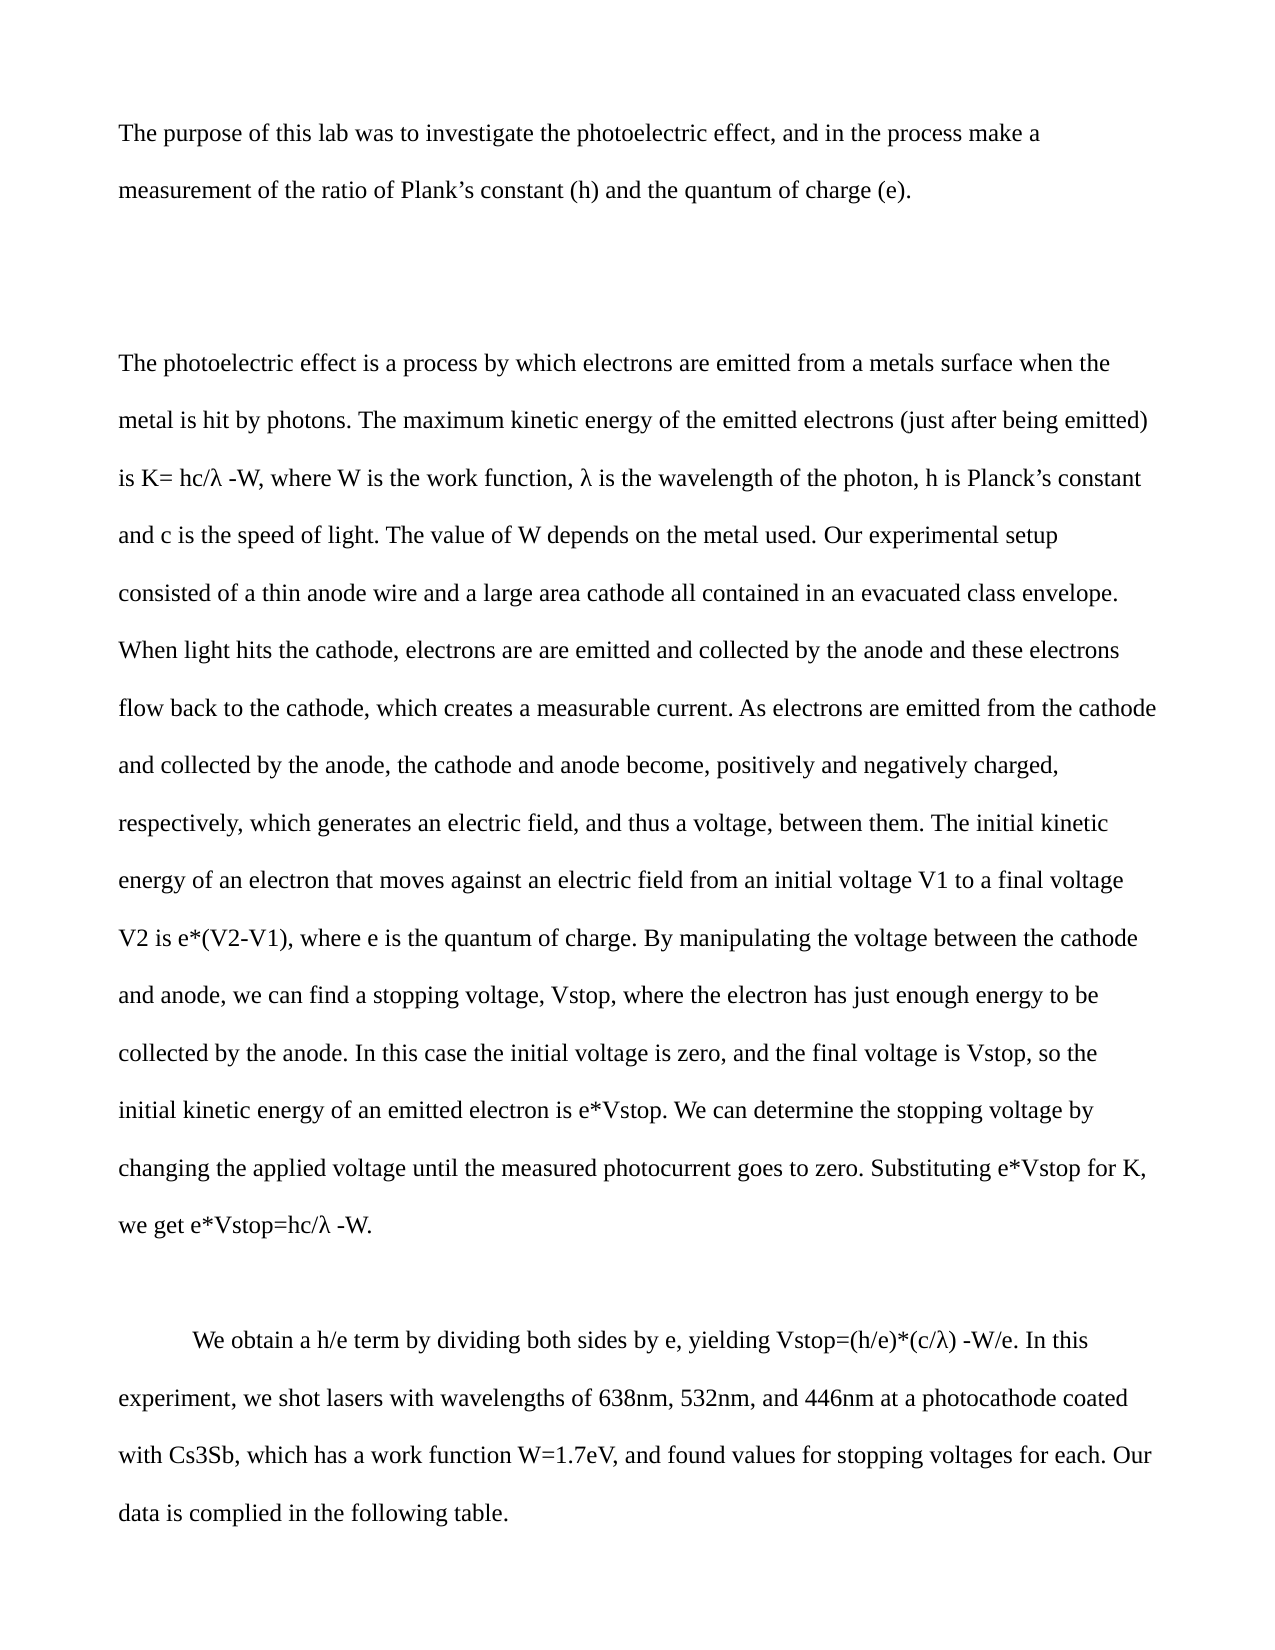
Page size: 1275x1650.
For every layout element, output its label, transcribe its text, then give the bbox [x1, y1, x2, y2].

text The purpose of this lab was to investigate the photoelectric effect, and in the process make a measurement of the ratio of Plank’s constant (h) and the quantum of charge (e). [118, 118, 1157, 204]
text The photoelectric effect is a process by which electrons are emitted from a metals surface when the metal is hit by photons. The maximum kinetic energy of the emitted electrons (just after being emitted) is K= hc/λ -W, where W is the work function, λ is the wavelength of the photon, h is Planck’s constant and c is the speed of light. The value of W depends on the metal used. Our experimental setup consisted of a thin anode wire and a large area cathode all contained in an evacuated class envelope. When light hits the cathode, electrons are are emitted and collected by the anode and these electrons flow back to the cathode, which creates a measurable current. As electrons are emitted from the cathode and collected by the anode, the cathode and anode become, positively and negatively charged, respectively, which generates an electric field, and thus a voltage, between them. The initial kinetic energy of an electron that moves against an electric field from an initial voltage V1 to a final voltage V2 is e*(V2-V1), where e is the quantum of charge. By manipulating the voltage between the cathode and anode, we can find a stopping voltage, Vstop, where the electron has just enough energy to be collected by the anode. In this case the initial voltage is zero, and the final voltage is Vstop, so the initial kinetic energy of an emitted electron is e*Vstop. We can determine the stopping voltage by changing the applied voltage until the measured photocurrent goes to zero. Substituting e*Vstop for K, we get e*Vstop=hc/λ -W. [118, 348, 1157, 1239]
text We obtain a h/e term by dividing both sides by e, yielding Vstop=(h/e)*(c/λ) -W/e. In this experiment, we shot lasers with wavelengths of 638nm, 532nm, and 446nm at a photocathode coated with Cs3Sb, which has a work function W=1.7eV, and found values for stopping voltages for each. Our data is complied in the following table. [118, 1326, 1157, 1527]
